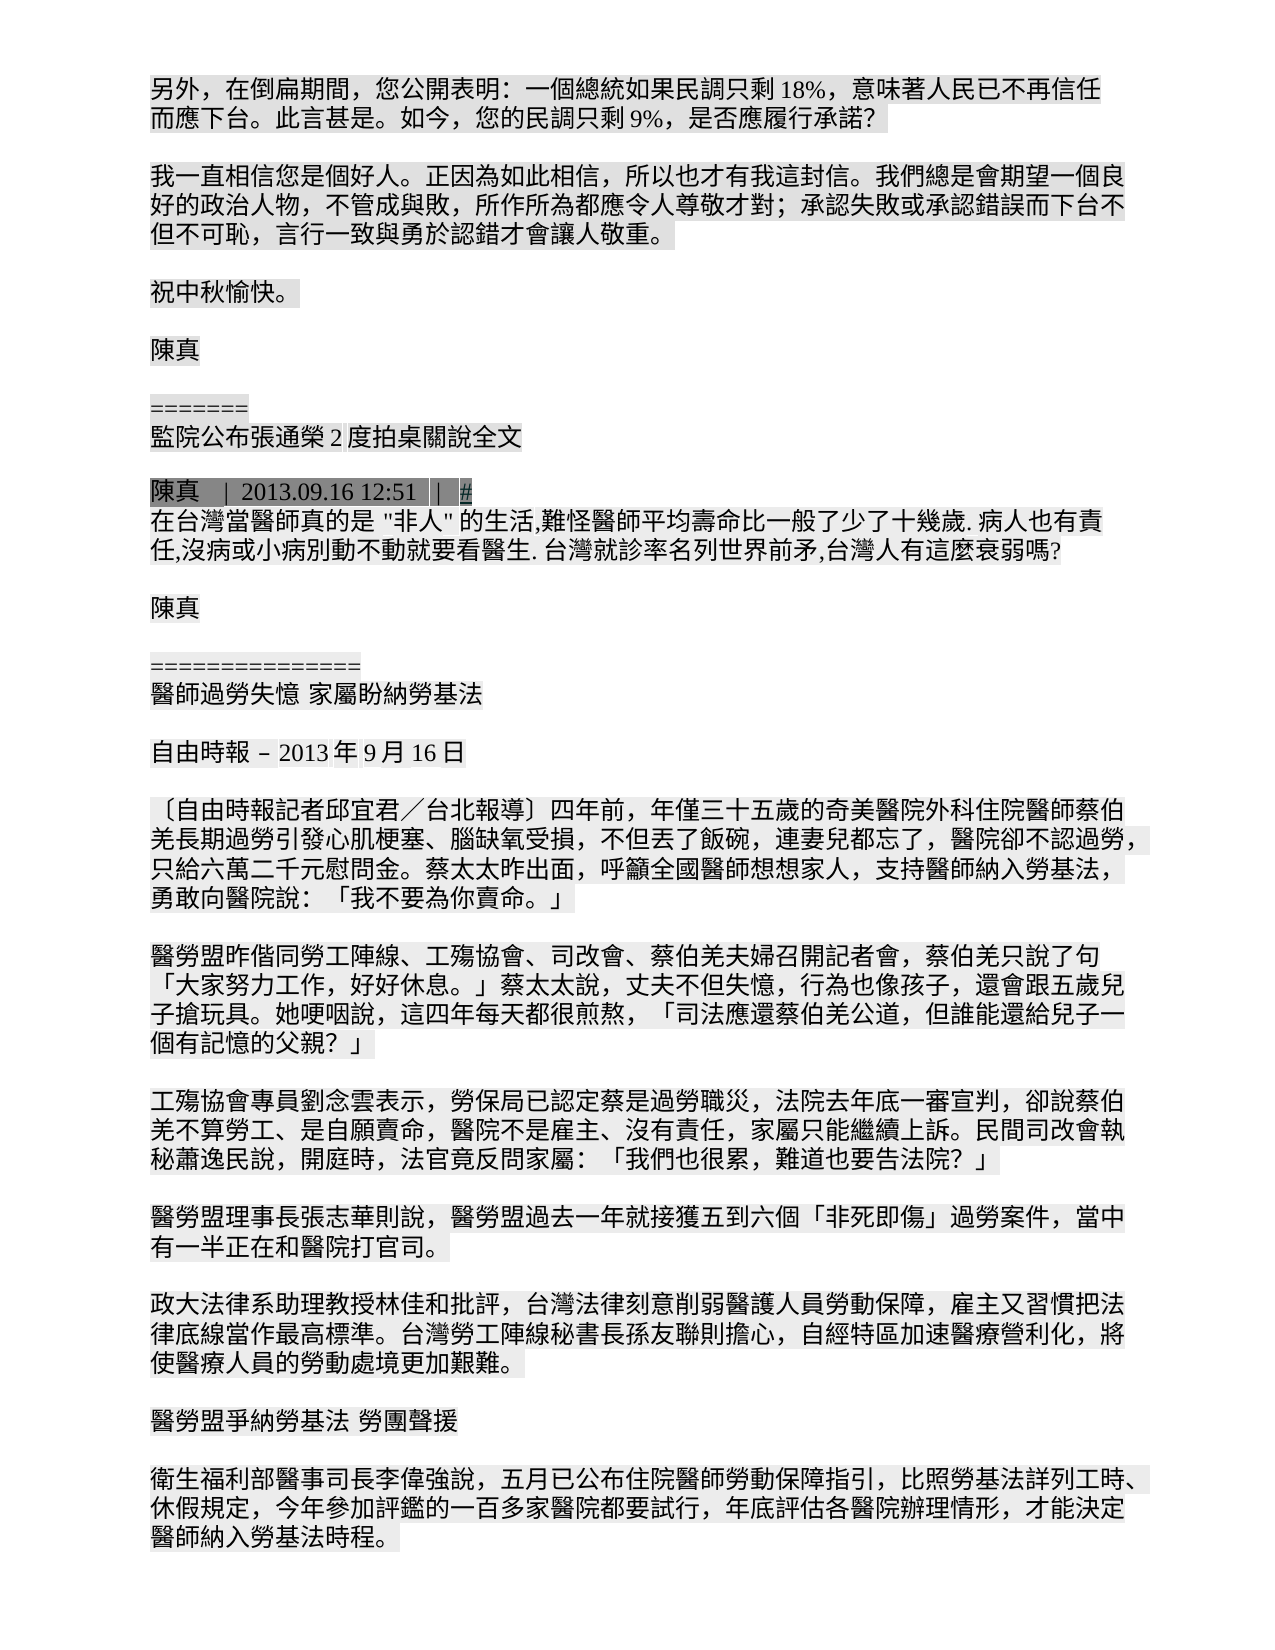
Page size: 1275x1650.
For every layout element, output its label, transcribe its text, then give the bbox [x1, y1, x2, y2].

text 在台灣當醫師真的是 "非人" 的生活,難怪醫師平均壽命比一般了少了十幾歲. 病人也有責任,沒病或小病別動不動就要看醫生. 台灣就診率名列世界前矛,台灣人有這麼衰弱嗎? 陳真 =============== 醫師過勞失憶 家屬盼納勞基法 自由時報 – 2013年9月16日 〔自由時報記者邱宜君／台北報導〕四年前，年僅三十五歲的奇美醫院外科住院醫師蔡伯羌長期過勞引發心肌梗塞、腦缺氧受損，不但丟了飯碗，連妻兒都忘了，醫院卻不認過勞，只給六萬二千元慰問金。蔡太太昨出面，呼籲全國醫師想想家人，支持醫師納入勞基法，勇敢向醫院說：「我不要為你賣命。」 醫勞盟昨偕同勞工陣線、工殤協會、司改會、蔡伯羌夫婦召開記者會，蔡伯羌只說了句「大家努力工作，好好休息。」蔡太太說，丈夫不但失憶，行為也像孩子，還會跟五歲兒子搶玩具。她哽咽說，這四年每天都很煎熬，「司法應還蔡伯羌公道，但誰能還給兒子一個有記憶的父親？」 工殤協會專員劉念雲表示，勞保局已認定蔡是過勞職災，法院去年底一審宣判，卻說蔡伯羌不算勞工、是自願賣命，醫院不是雇主、沒有責任，家屬只能繼續上訴。民間司改會執秘蕭逸民說，開庭時，法官竟反問家屬：「我們也很累，難道也要告法院？」 醫勞盟理事長張志華則說，醫勞盟過去一年就接獲五到六個「非死即傷」過勞案件，當中有一半正在和醫院打官司。 政大法律系助理教授林佳和批評，台灣法律刻意削弱醫護人員勞動保障，雇主又習慣把法律底線當作最高標準。台灣勞工陣線秘書長孫友聯則擔心，自經特區加速醫療營利化，將使醫療人員的勞動處境更加艱難。 醫勞盟爭納勞基法 勞團聲援 衛生福利部醫事司長李偉強說，五月已公布住院醫師勞動保障指引，比照勞基法詳列工時、休假規定，今年參加評鑑的一百多家醫院都要試行，年底評估各醫院辦理情形，才能決定醫師納入勞基法時程。 李偉強說，為了醫療品質，醫療第一線勢必要「補人」，除了讓主治醫師一起值班，衛福部正在研擬增收醫學生、擴充專科護理師、增設醫師助理等配套措施。 [150, 507, 1125, 1552]
text 另外，在倒扁期間，您公開表明：一個總統如果民調只剩18%，意味著人民已不再信任而應下台。此言甚是。如今，您的民調只剩9%，是否應履行承諾？ 我一直相信您是個好人。正因為如此相信，所以也才有我這封信。我們總是會期望一個良好的政治人物，不管成與敗，所作所為都應令人尊敬才對；承認失敗或承認錯誤而下台不但不可恥，言行一致與勇於認錯才會讓人敬重。 祝中秋愉快。 陳真 ======= 監院公布張通榮2度拍桌關說全文 [150, 75, 1125, 452]
text 陳真 | 2013.09.16 12:51 | # [150, 477, 1125, 507]
